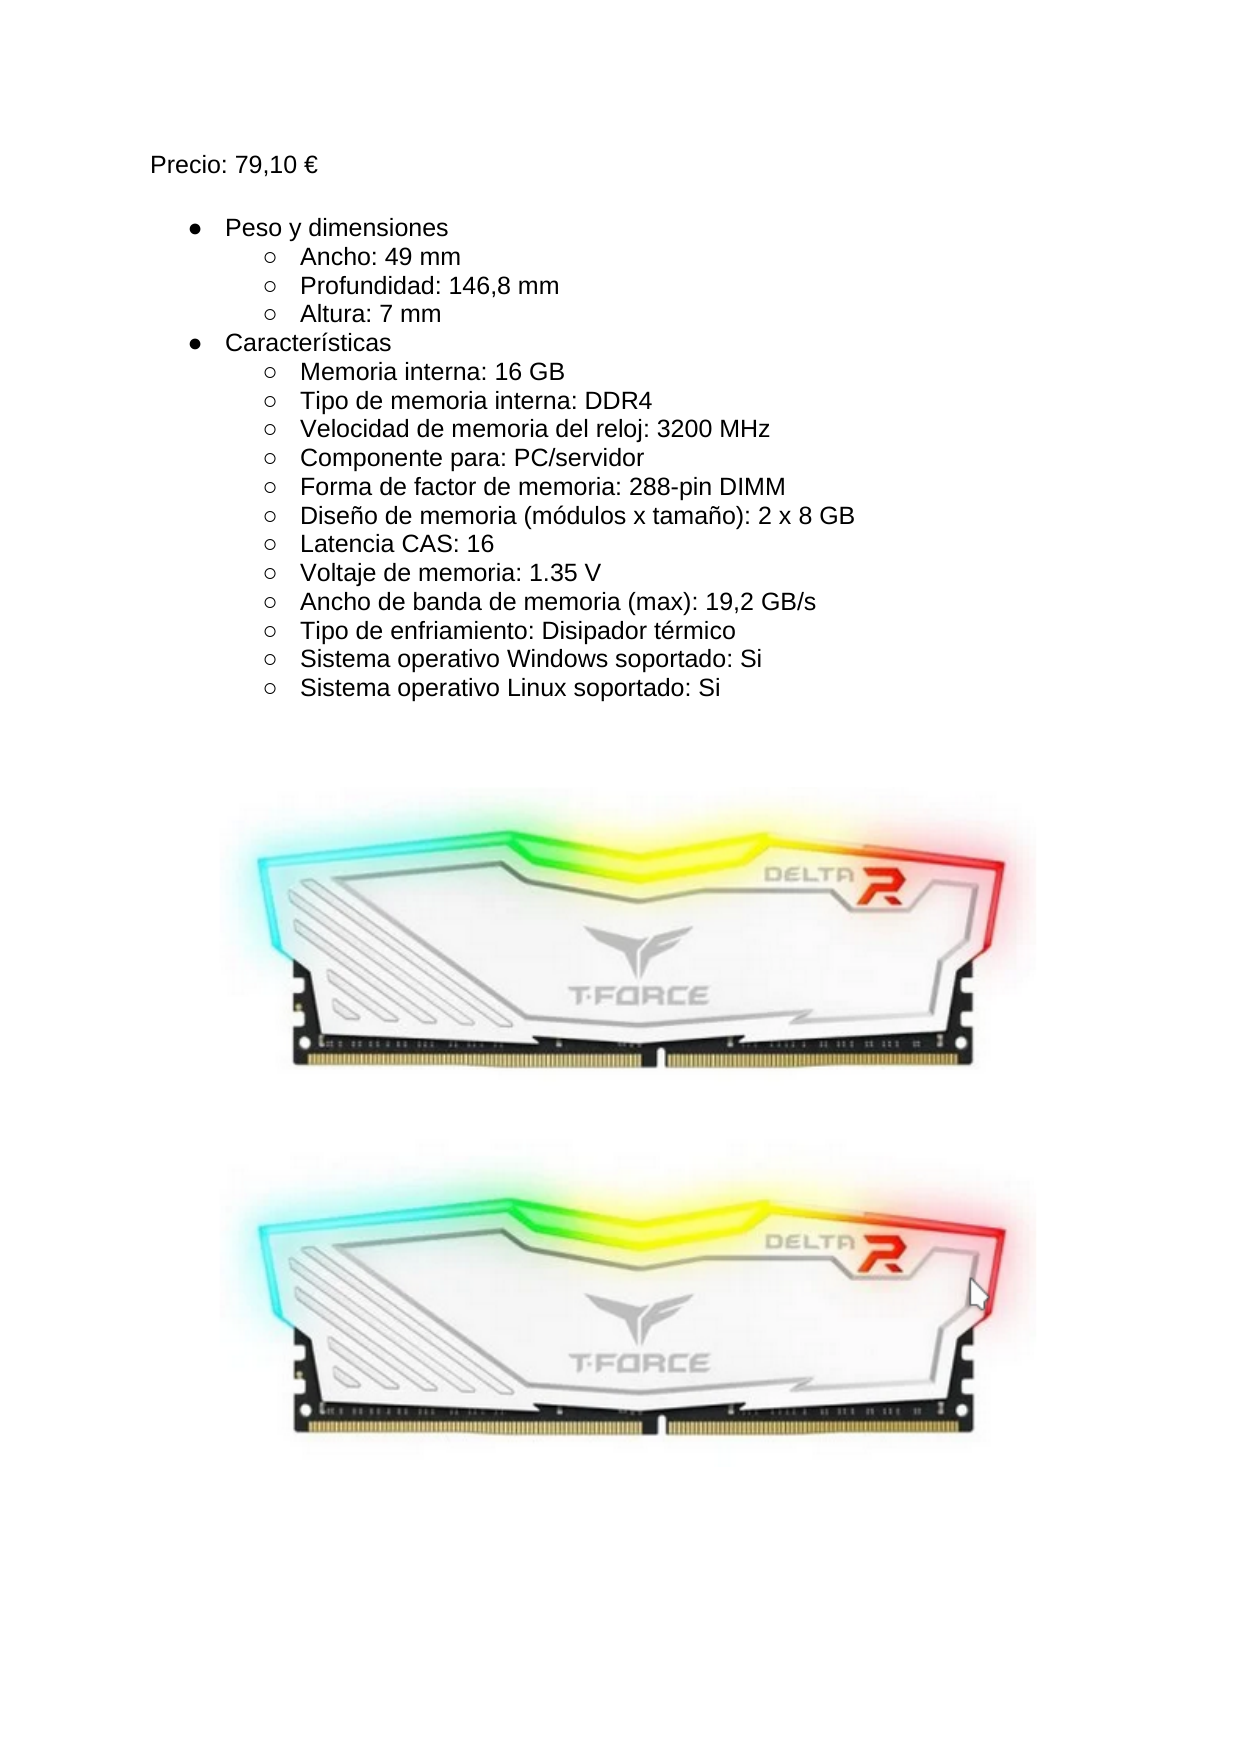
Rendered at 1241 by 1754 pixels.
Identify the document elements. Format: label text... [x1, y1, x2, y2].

list Sistema operativo Windows soportado: Si [262, 644, 1090, 673]
list Tipo de memoria interna: DDR4 [262, 386, 1090, 414]
list Forma de factor de memoria: 288-pin DIMM [262, 472, 1090, 501]
list Componente para: PC/servidor [262, 443, 1090, 472]
list Memoria interna: 16 GB [262, 357, 1090, 386]
list Velocidad de memoria del reloj: 3200 MHz [262, 414, 1090, 443]
list Ancho: 49 mm [262, 242, 1090, 271]
list Profundidad: 146,8 mm [262, 271, 1090, 299]
list Altura: 7 mm [262, 299, 1090, 328]
list Voltaje de memoria: 1.35 V [262, 558, 1090, 587]
list Tipo de enfriamiento: Disipador térmico [262, 616, 1090, 644]
list Sistema operativo Linux soportado: Si [262, 673, 1090, 702]
list Características [187, 328, 1090, 357]
text Precio: 79,10 € [150, 150, 1090, 179]
list Peso y dimensiones [187, 213, 1090, 242]
list Diseño de memoria (módulos x tamaño): 2 x 8 GB [262, 501, 1090, 529]
list Latencia CAS: 16 [262, 529, 1090, 558]
list Ancho de banda de memoria (max): 19,2 GB/s [262, 587, 1090, 616]
